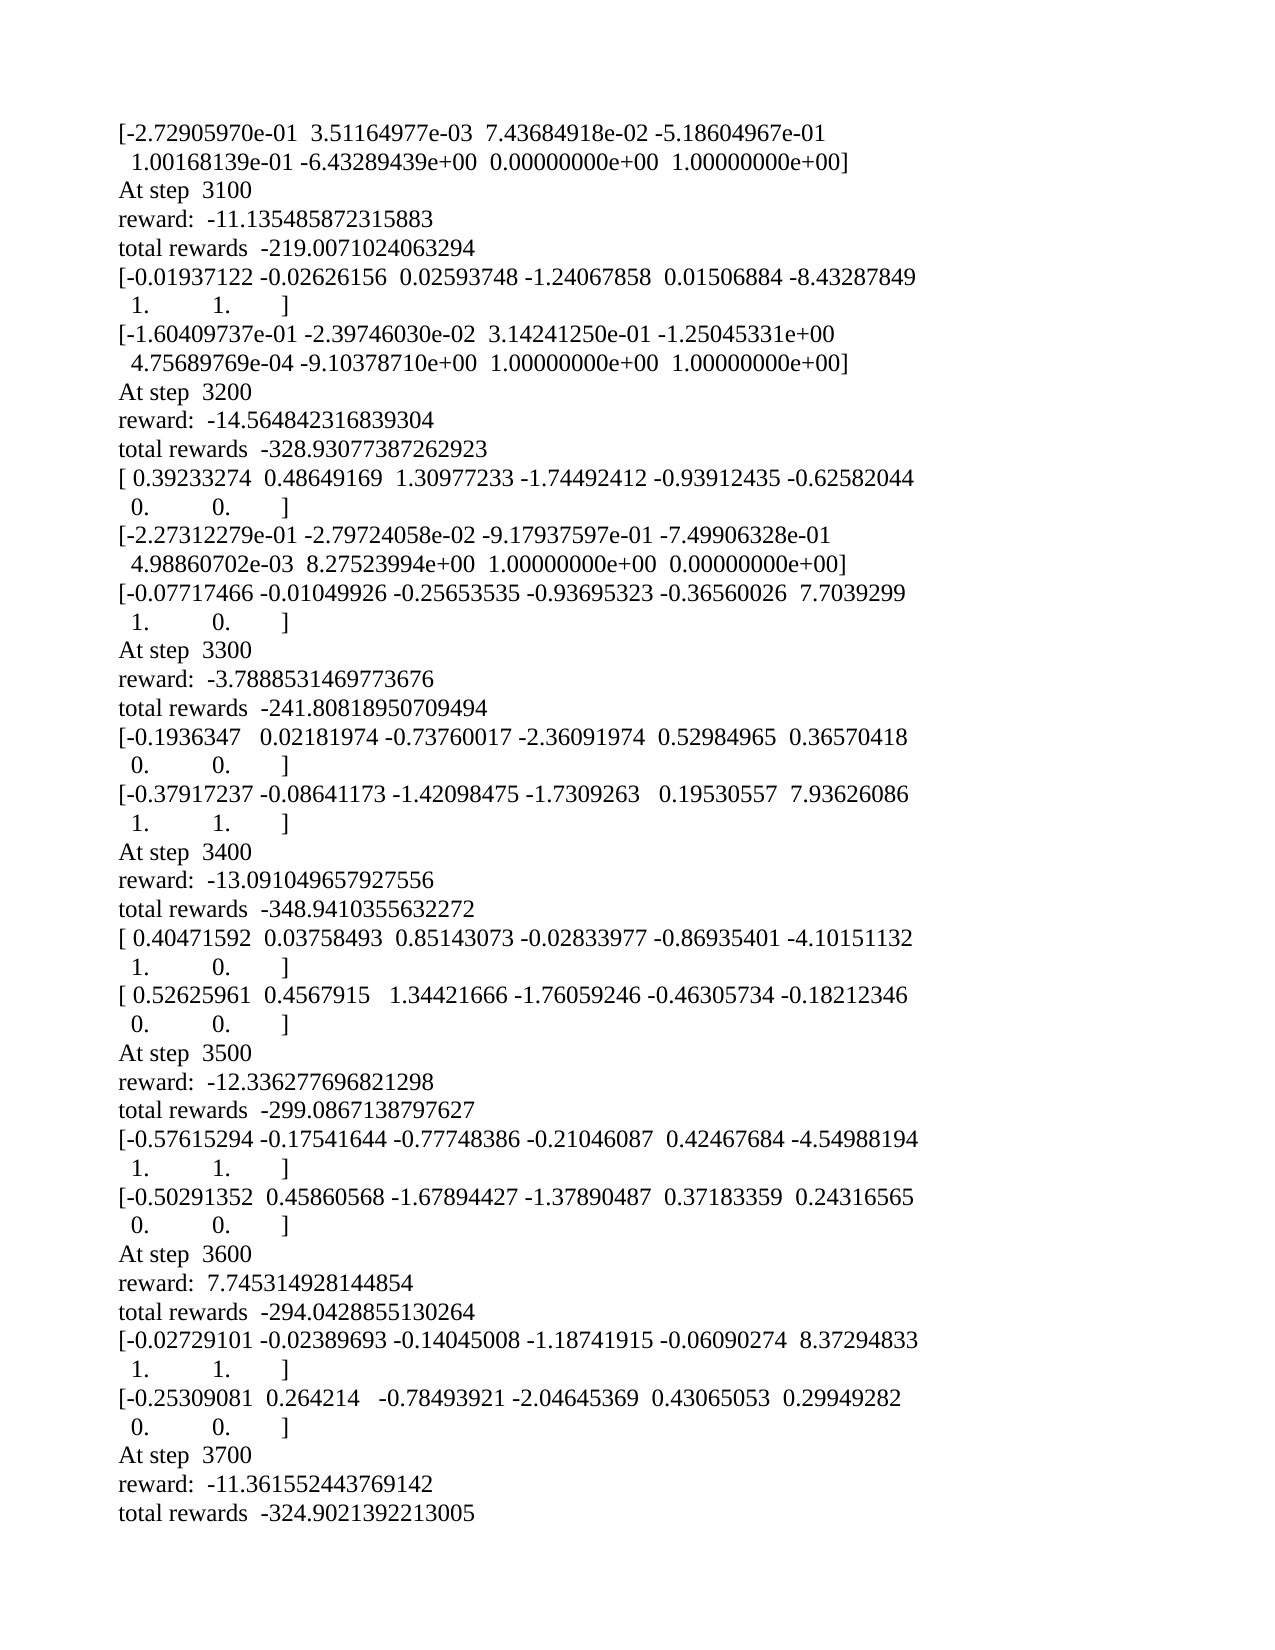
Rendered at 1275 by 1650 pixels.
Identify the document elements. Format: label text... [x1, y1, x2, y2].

text reward: 7.745314928144854 [118, 1268, 1157, 1297]
text At step 3400 [118, 837, 1157, 866]
text 1. 1. ] [118, 808, 1157, 837]
text 0. 0. ] [118, 1211, 1157, 1239]
text [ 0.52625961 0.4567915 1.34421666 -1.76059246 -0.46305734 -0.18212346 [118, 981, 1157, 1009]
text total rewards -241.80818950709494 [118, 693, 1157, 722]
text total rewards -328.93077387262923 [118, 434, 1157, 463]
text 1.00168139e-01 -6.43289439e+00 0.00000000e+00 1.00000000e+00] [118, 147, 1157, 176]
text At step 3600 [118, 1239, 1157, 1268]
text 4.98860702e-03 8.27523994e+00 1.00000000e+00 0.00000000e+00] [118, 549, 1157, 578]
text 1. 1. ] [118, 1354, 1157, 1383]
text 1. 1. ] [118, 1153, 1157, 1182]
text At step 3700 [118, 1441, 1157, 1469]
text [ 0.39233274 0.48649169 1.30977233 -1.74492412 -0.93912435 -0.62582044 [118, 463, 1157, 492]
text At step 3200 [118, 377, 1157, 406]
text [-2.27312279e-01 -2.79724058e-02 -9.17937597e-01 -7.49906328e-01 [118, 521, 1157, 549]
text [-0.57615294 -0.17541644 -0.77748386 -0.21046087 0.42467684 -4.54988194 [118, 1124, 1157, 1153]
text reward: -3.7888531469773676 [118, 664, 1157, 693]
text [-0.02729101 -0.02389693 -0.14045008 -1.18741915 -0.06090274 8.37294833 [118, 1326, 1157, 1354]
text [-0.37917237 -0.08641173 -1.42098475 -1.7309263 0.19530557 7.93626086 [118, 779, 1157, 808]
text [ 0.40471592 0.03758493 0.85143073 -0.02833977 -0.86935401 -4.10151132 [118, 923, 1157, 952]
text total rewards -324.9021392213005 [118, 1498, 1157, 1527]
text At step 3300 [118, 636, 1157, 664]
text At step 3500 [118, 1038, 1157, 1067]
text [-0.07717466 -0.01049926 -0.25653535 -0.93695323 -0.36560026 7.7039299 [118, 578, 1157, 607]
text reward: -11.361552443769142 [118, 1469, 1157, 1498]
text 0. 0. ] [118, 751, 1157, 779]
text [-2.72905970e-01 3.51164977e-03 7.43684918e-02 -5.18604967e-01 [118, 118, 1157, 147]
text total rewards -294.0428855130264 [118, 1297, 1157, 1326]
text [-0.25309081 0.264214 -0.78493921 -2.04645369 0.43065053 0.29949282 [118, 1383, 1157, 1412]
text reward: -13.091049657927556 [118, 866, 1157, 894]
text reward: -11.135485872315883 [118, 204, 1157, 233]
text [-0.50291352 0.45860568 -1.67894427 -1.37890487 0.37183359 0.24316565 [118, 1182, 1157, 1211]
text reward: -14.564842316839304 [118, 406, 1157, 434]
text At step 3100 [118, 176, 1157, 204]
text 4.75689769e-04 -9.10378710e+00 1.00000000e+00 1.00000000e+00] [118, 348, 1157, 377]
text 0. 0. ] [118, 492, 1157, 521]
text [-0.1936347 0.02181974 -0.73760017 -2.36091974 0.52984965 0.36570418 [118, 722, 1157, 751]
text total rewards -219.0071024063294 [118, 233, 1157, 262]
text total rewards -348.9410355632272 [118, 894, 1157, 923]
text 1. 0. ] [118, 607, 1157, 636]
text [-0.01937122 -0.02626156 0.02593748 -1.24067858 0.01506884 -8.43287849 [118, 262, 1157, 291]
text reward: -12.336277696821298 [118, 1067, 1157, 1096]
text 1. 1. ] [118, 291, 1157, 319]
text 1. 0. ] [118, 952, 1157, 981]
text total rewards -299.0867138797627 [118, 1096, 1157, 1124]
text 0. 0. ] [118, 1412, 1157, 1441]
text [-1.60409737e-01 -2.39746030e-02 3.14241250e-01 -1.25045331e+00 [118, 319, 1157, 348]
text 0. 0. ] [118, 1009, 1157, 1038]
